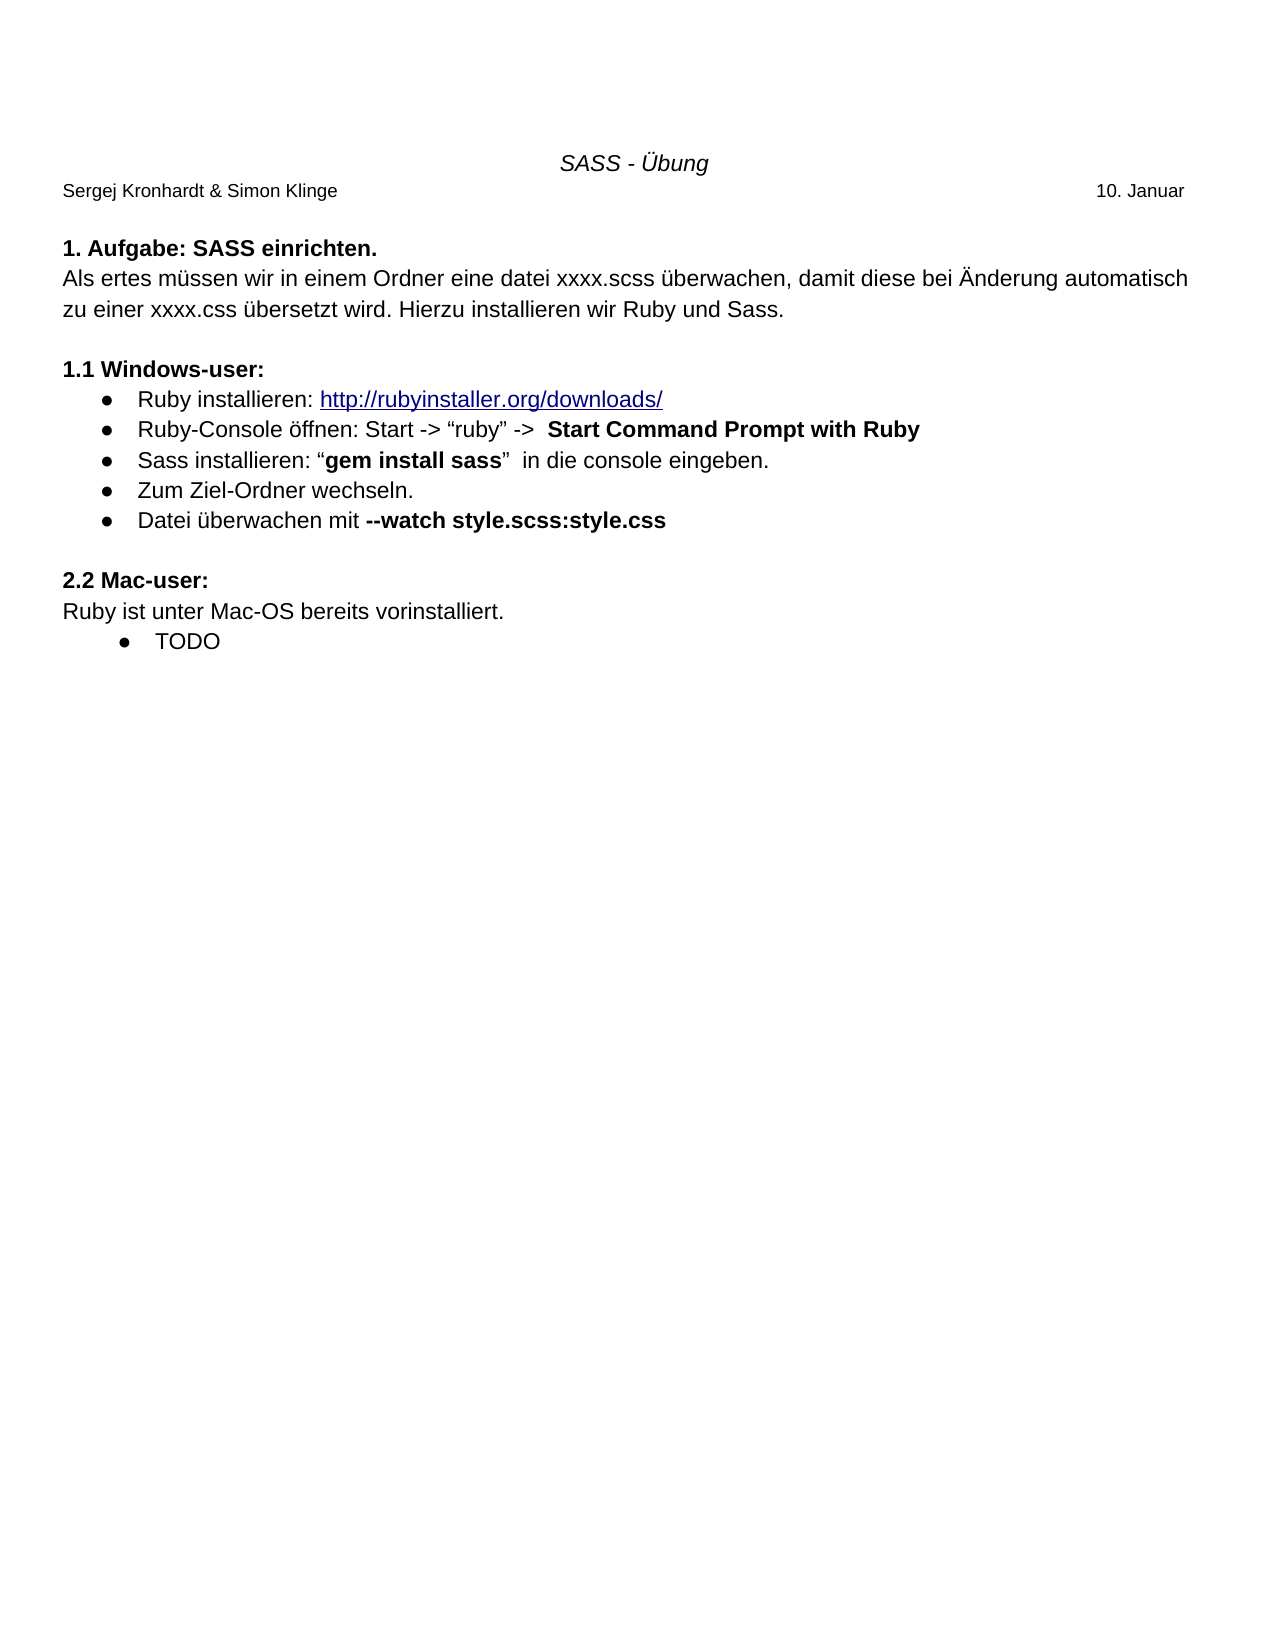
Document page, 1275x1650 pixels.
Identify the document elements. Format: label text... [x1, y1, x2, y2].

text Als ertes müssen wir in einem Ordner eine datei xxxx.scss überwachen, damit diese bei Änderung automatisch zu einer xxxx.css übersetzt wird. Hierzu installieren wir Ruby und Sass. [62, 265, 1208, 322]
text SASS - Übung [62, 150, 1208, 176]
list Ruby-Console öffnen: Start -> “ruby” -> Start Command Prompt with Ruby [100, 416, 1208, 443]
text Sergej Kronhardt & Simon Klinge 10. Januar [62, 180, 1208, 202]
list Sass installieren: “gem install sass” in die console eingeben. [100, 447, 1208, 473]
text 2.2 Mac-user: [62, 567, 1208, 594]
list TODO [117, 628, 1208, 654]
list Ruby installieren: http://rubyinstaller.org/downloads/ [100, 386, 1208, 413]
list Zum Ziel-Ordner wechseln. [100, 477, 1208, 503]
list Datei überwachen mit --watch style.scss:style.css [100, 507, 1208, 533]
text 1.1 Windows-user: [62, 356, 1208, 382]
text 1. Aufgabe: SASS einrichten. [62, 235, 1208, 262]
text Ruby ist unter Mac-OS bereits vorinstalliert. [62, 598, 1208, 624]
